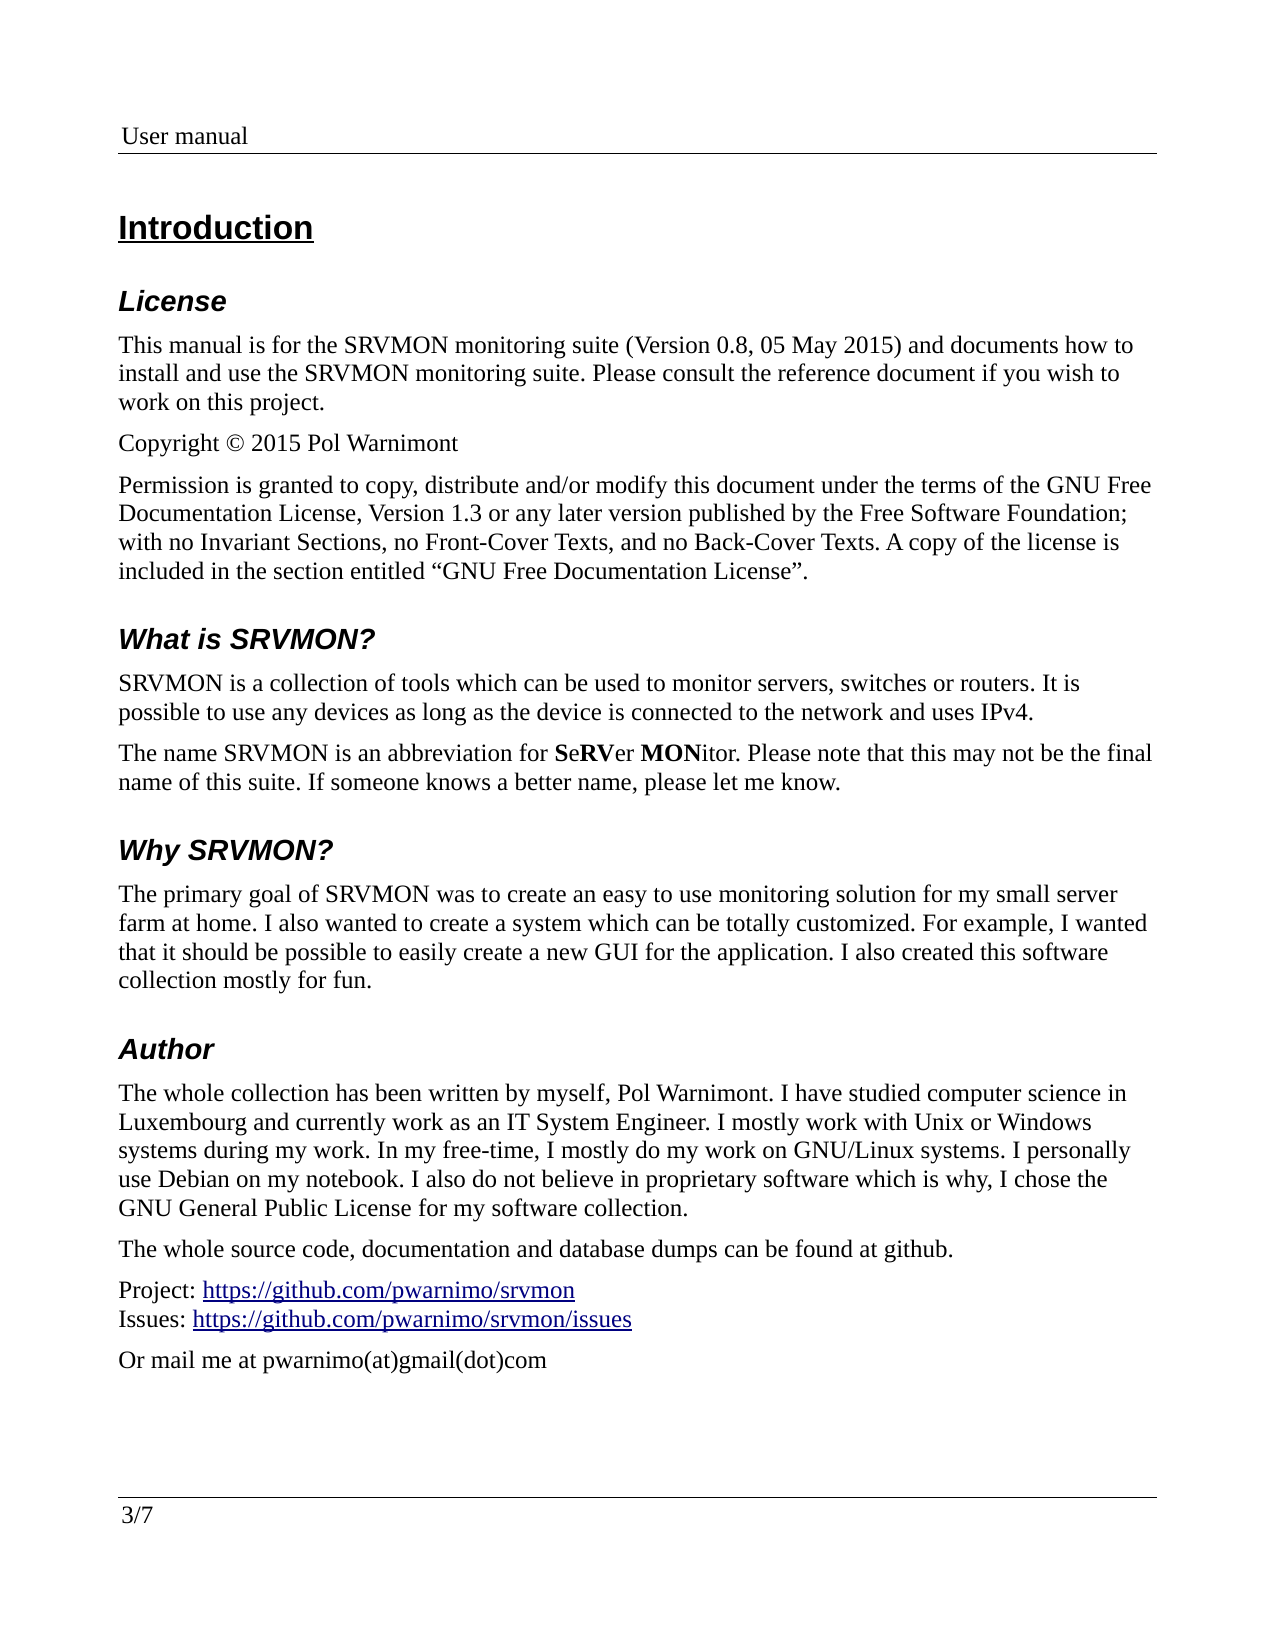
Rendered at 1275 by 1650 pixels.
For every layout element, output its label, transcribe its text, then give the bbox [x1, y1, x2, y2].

text Project: https://github.com/pwarnimo/srvmon Issues: https://github.com/pwarnimo/srvmon/issues [118, 1275, 1157, 1333]
text Or mail me at pwarnimo(at)gmail(dot)com [118, 1345, 1157, 1374]
subtitle Why SRVMON? [118, 833, 1157, 867]
text Permission is granted to copy, distribute and/or modify this document under the terms of the GNU Free Documentation License, Version 1.3 or any later version published by the Free Software Foundation; with no Invariant Sections, no Front-Cover Texts, and no Back-Cover Texts. A copy of the license is included in the section entitled “GNU Free Documentation License”. [118, 470, 1157, 585]
subtitle License [118, 284, 1157, 317]
text SRVMON is a collection of tools which can be used to monitor servers, switches or routers. It is possible to use any devices as long as the device is connected to the network and uses IPv4. [118, 668, 1157, 726]
text The primary goal of SRVMON was to create an easy to use monitoring solution for my small server farm at home. I also wanted to create a system which can be totally customized. For example, I wanted that it should be possible to easily create a new GUI for the application. I also created this software collection mostly for fun. [118, 879, 1157, 994]
subtitle Introduction [118, 207, 1157, 246]
text The whole collection has been written by myself, Pol Warnimont. I have studied computer science in Luxembourg and currently work as an IT System Engineer. I mostly work with Unix or Windows systems during my work. In my free-time, I mostly do my work on GNU/Linux systems. I personally use Debian on my notebook. I also do not believe in proprietary software which is why, I chose the GNU General Public License for my software collection. [118, 1078, 1157, 1222]
subtitle What is SRVMON? [118, 622, 1157, 656]
text Copyright © 2015 Pol Warnimont [118, 428, 1157, 457]
subtitle Author [118, 1032, 1157, 1065]
text The name SRVMON is an abbreviation for SeRVer MONitor. Please note that this may not be the final name of this suite. If someone knows a better name, please let me know. [118, 738, 1157, 796]
text The whole source code, documentation and database dumps can be found at github. [118, 1234, 1157, 1263]
text This manual is for the SRVMON monitoring suite (Version 0.8, 05 May 2015) and documents how to install and use the SRVMON monitoring suite. Please consult the reference document if you wish to work on this project. [118, 330, 1157, 416]
